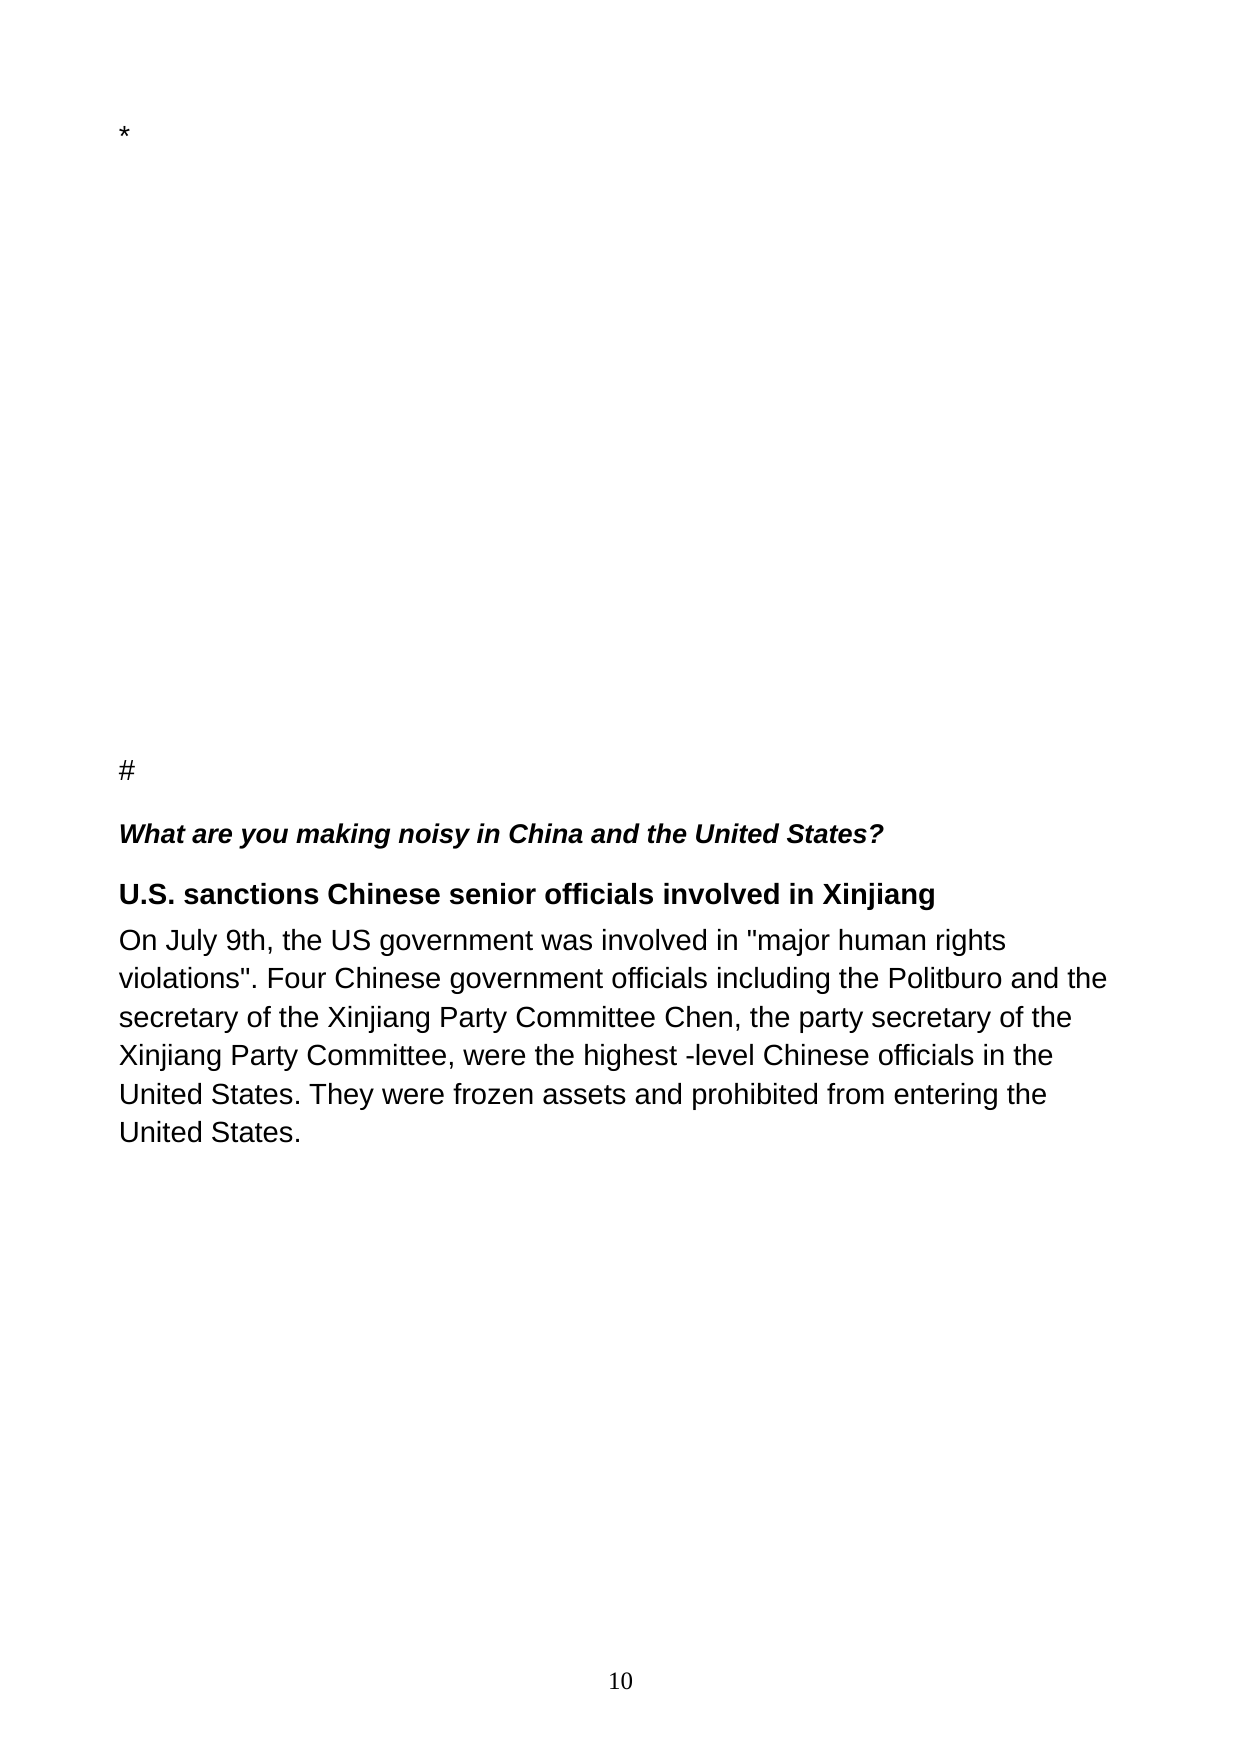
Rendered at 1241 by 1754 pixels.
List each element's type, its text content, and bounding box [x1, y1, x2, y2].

text On July 9th, the US government was involved in "major human rights violations". Four Chinese government officials including the Politburo and the secretary of the Xinjiang Party Committee Chen, the party secretary of the Xinjiang Party Committee, were the highest -level Chinese officials in the United States. They were frozen assets and prohibited from entering the United States. [118, 923, 1122, 1149]
subtitle U.S. sanctions Chinese senior officials involved in Xinjiang [118, 877, 1122, 910]
text * # [118, 118, 1122, 786]
subtitle What are you making noisy in China and the United States? [118, 818, 1122, 849]
